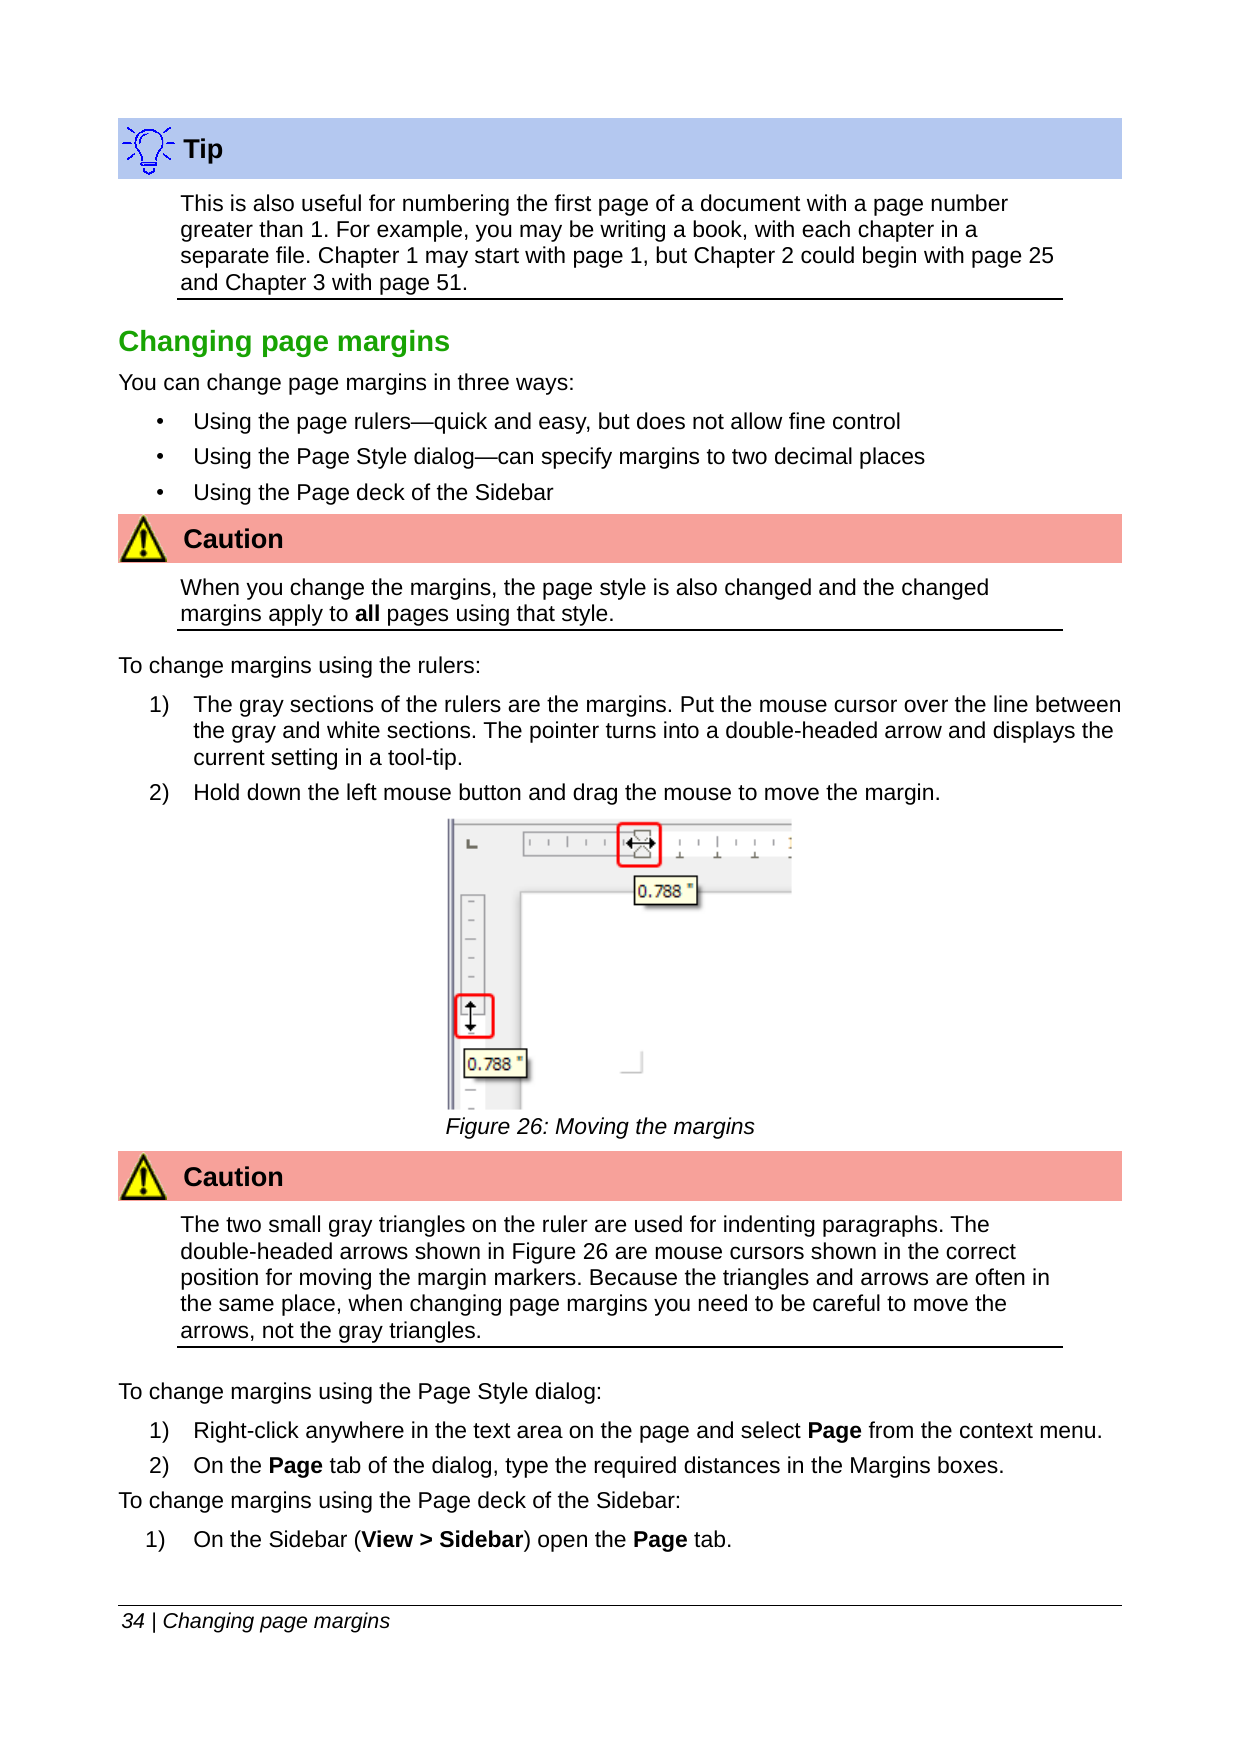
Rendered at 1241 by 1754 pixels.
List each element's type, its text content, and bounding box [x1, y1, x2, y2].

list The gray sections of the rulers are the margins. Put the mouse cursor over the line between the gray and white sections. The pointer turns into a double-headed arrow and displays the current setting in a tool-tip. [169, 691, 1122, 770]
text Figure 26: Moving the margins [445, 1113, 795, 1139]
text When you change the margins, the page style is also changed and the changed margins apply to all pages using that style. [177, 571, 1063, 629]
list You can change page margins in three ways: [118, 369, 1122, 396]
list Using the Page deck of the Sidebar [156, 478, 1122, 505]
picture [119, 119, 179, 179]
subtitle Caution [118, 1151, 1122, 1201]
picture [119, 1152, 167, 1200]
list On the Sidebar (View > Sidebar) open the Page tab. [165, 1526, 1122, 1552]
list Right-click anywhere in the text area on the page and select Page from the context menu. [169, 1417, 1122, 1443]
text To change margins using the rulers: [118, 652, 1122, 679]
text The two small gray triangles on the ruler are used for indenting paragraphs. The double-headed arrows shown in Figure 26 are mouse cursors shown in the correct position for moving the margin markers. Because the triangles and arrows are often in the same place, when changing page margins you need to be careful to move the arrows, not the gray triangles. [177, 1208, 1063, 1346]
list Using the Page Style dialog—can specify margins to two decimal places [156, 443, 1122, 470]
subtitle Changing page margins [118, 324, 1122, 357]
text This is also useful for numbering the first page of a document with a page number greater than 1. For example, you may be writing a book, with each chapter in a separate file. Chapter 1 may start with page 1, but Chapter 2 could begin with page 25 and Chapter 3 with page 51. [177, 187, 1063, 298]
subtitle Caution [118, 514, 1122, 563]
subtitle Tip [118, 118, 1122, 179]
text To change margins using the Page deck of the Sidebar: [118, 1487, 1122, 1513]
picture [445, 817, 795, 1113]
list Hold down the left mouse button and drag the mouse to move the margin. [169, 779, 1122, 805]
list On the Page tab of the dialog, type the required distances in the Margins boxes. [169, 1452, 1122, 1478]
list Using the page rulers—quick and easy, but does not allow fine control [156, 408, 1122, 434]
picture [119, 514, 167, 562]
text To change margins using the Page Style dialog: [118, 1378, 1122, 1404]
